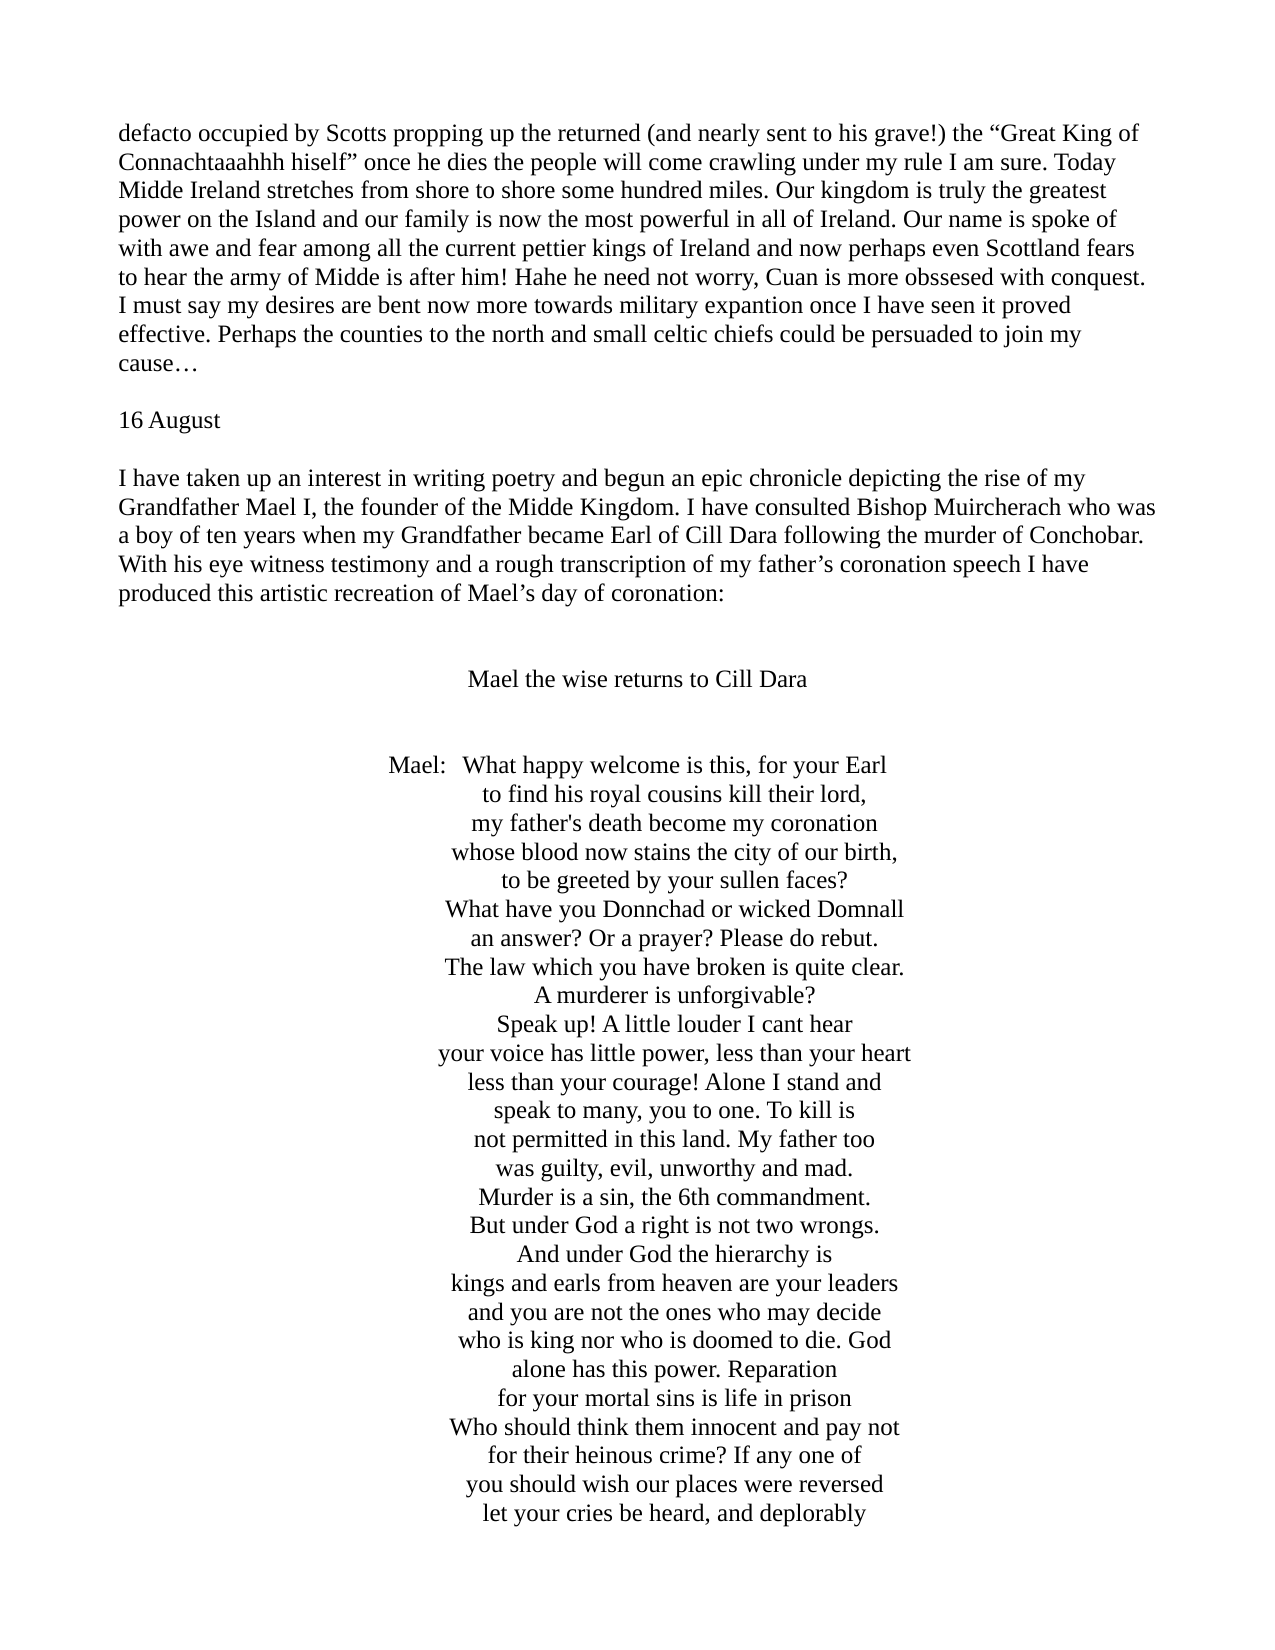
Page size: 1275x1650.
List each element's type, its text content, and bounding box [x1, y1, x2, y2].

text What have you Donnchad or wicked Domnall [118, 894, 1157, 923]
text Mael: What happy welcome is this, for your Earl [118, 751, 1157, 779]
text 16 August [118, 406, 1157, 434]
text Mael the wise returns to Cill Dara [118, 664, 1157, 693]
text who is king nor who is doomed to die. God [118, 1326, 1157, 1354]
text for your mortal sins is life in prison [118, 1383, 1157, 1412]
text The law which you have broken is quite clear. [118, 952, 1157, 981]
text let your cries be heard, and deplorably [118, 1498, 1157, 1527]
text And under God the hierarchy is [118, 1239, 1157, 1268]
text Murder is a sin, the 6th commandment. [118, 1182, 1157, 1211]
text an answer? Or a prayer? Please do rebut. [118, 923, 1157, 952]
text defacto occupied by Scotts propping up the returned (and nearly sent to his grave!) the “Great King of Connachtaaahhh hiself” once he dies the people will come crawling under my rule I am sure. Today Midde Ireland stretches from shore to shore some hundred miles. Our kingdom is truly the greatest power on the Island and our family is now the most powerful in all of Ireland. Our name is spoke of with awe and fear among all the current pettier kings of Ireland and now perhaps even Scottland fears to hear the army of Midde is after him! Hahe he need not worry, Cuan is more obssesed with conquest. I must say my desires are bent now more towards military expantion once I have seen it proved effective. Perhaps the counties to the north and small celtic chiefs could be persuaded to join my cause… [118, 118, 1157, 377]
text you should wish our places were reversed [118, 1469, 1157, 1498]
text I have taken up an interest in writing poetry and begun an epic chronicle depicting the rise of my Grandfather Mael I, the founder of the Midde Kingdom. I have consulted Bishop Muircherach who was a boy of ten years when my Grandfather became Earl of Cill Dara following the murder of Conchobar. With his eye witness testimony and a rough transcription of my father’s coronation speech I have produced this artistic recreation of Mael’s day of coronation: [118, 463, 1157, 607]
text alone has this power. Reparation [118, 1354, 1157, 1383]
text your voice has little power, less than your heart [118, 1038, 1157, 1067]
text whose blood now stains the city of our birth, [118, 837, 1157, 866]
text A murderer is unforgivable? [118, 981, 1157, 1009]
text was guilty, evil, unworthy and mad. [118, 1153, 1157, 1182]
text speak to many, you to one. To kill is [118, 1096, 1157, 1124]
text But under God a right is not two wrongs. [118, 1211, 1157, 1239]
text kings and earls from heaven are your leaders [118, 1268, 1157, 1297]
text Who should think them innocent and pay not [118, 1412, 1157, 1441]
text Speak up! A little louder I cant hear [118, 1009, 1157, 1038]
text for their heinous crime? If any one of [118, 1441, 1157, 1469]
text and you are not the ones who may decide [118, 1297, 1157, 1326]
text less than your courage! Alone I stand and [118, 1067, 1157, 1096]
text to be greeted by your sullen faces? [118, 866, 1157, 894]
text not permitted in this land. My father too [118, 1124, 1157, 1153]
text my father's death become my coronation [118, 808, 1157, 837]
text to find his royal cousins kill their lord, [118, 779, 1157, 808]
